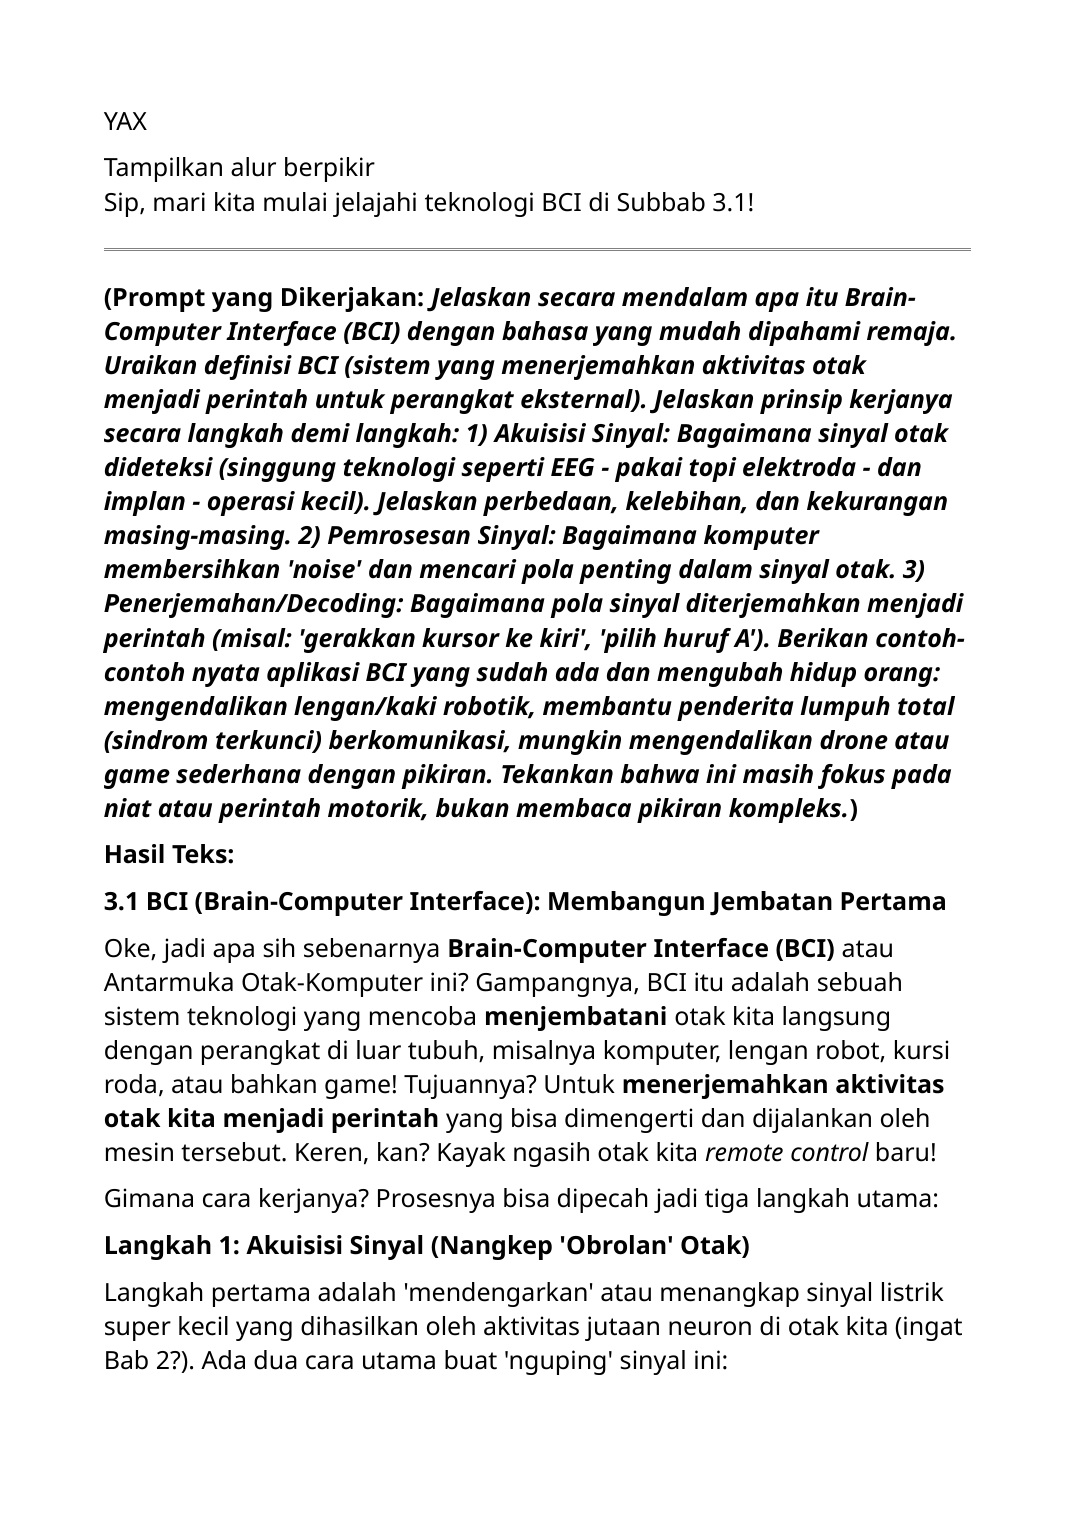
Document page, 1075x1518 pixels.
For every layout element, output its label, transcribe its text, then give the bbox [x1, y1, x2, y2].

text Langkah 1: Akuisisi Sinyal (Nangkep 'Obrolan' Otak) [103, 1228, 971, 1262]
text Hasil Teks: [103, 837, 971, 871]
text Gimana cara kerjanya? Prosesnya bisa dipecah jadi tiga langkah utama: [103, 1181, 971, 1215]
text Langkah pertama adalah 'mendengarkan' atau menangkap sinyal listrik super kecil yang dihasilkan oleh aktivitas jutaan neuron di otak kita (ingat Bab 2?). Ada dua cara utama buat 'nguping' sinyal ini: [103, 1274, 971, 1376]
text Sip, mari kita mulai jelajahi teknologi BCI di Subbab 3.1! [103, 184, 971, 218]
text Tampilkan alur berpikir [103, 150, 971, 184]
text YAX [103, 103, 971, 138]
text (Prompt yang Dikerjakan: Jelaskan secara mendalam apa itu Brain-Computer Interface (BCI) dengan bahasa yang mudah dipahami remaja. Uraikan definisi BCI (sistem yang menerjemahkan aktivitas otak menjadi perintah untuk perangkat eksternal). Jelaskan prinsip kerjanya secara langkah demi langkah: 1) Akuisisi Sinyal: Bagaimana sinyal otak dideteksi (singgung teknologi seperti EEG - pakai topi elektroda - dan implan - operasi kecil). Jelaskan perbedaan, kelebihan, dan kekurangan masing-masing. 2) Pemrosesan Sinyal: Bagaimana komputer membersihkan 'noise' dan mencari pola penting dalam sinyal otak. 3) Penerjemahan/Decoding: Bagaimana pola sinyal diterjemahkan menjadi perintah (misal: 'gerakkan kursor ke kiri', 'pilih huruf A'). Berikan contoh-contoh nyata aplikasi BCI yang sudah ada dan mengubah hidup orang: mengendalikan lengan/kaki robotik, membantu penderita lumpuh total (sindrom terkunci) berkomunikasi, mungkin mengendalikan drone atau game sederhana dengan pikiran. Tekankan bahwa ini masih fokus pada niat atau perintah motorik, bukan membaca pikiran kompleks.) [103, 279, 971, 824]
text 3.1 BCI (Brain-Computer Interface): Membangun Jembatan Pertama [103, 884, 971, 918]
text Oke, jadi apa sih sebenarnya Brain-Computer Interface (BCI) atau Antarmuka Otak-Komputer ini? Gampangnya, BCI itu adalah sebuah sistem teknologi yang mencoba menjembatani otak kita langsung dengan perangkat di luar tubuh, misalnya komputer, lengan robot, kursi roda, atau bahkan game! Tujuannya? Untuk menerjemahkan aktivitas otak kita menjadi perintah yang bisa dimengerti dan dijalankan oleh mesin tersebut. Keren, kan? Kayak ngasih otak kita remote control baru! [103, 930, 971, 1169]
